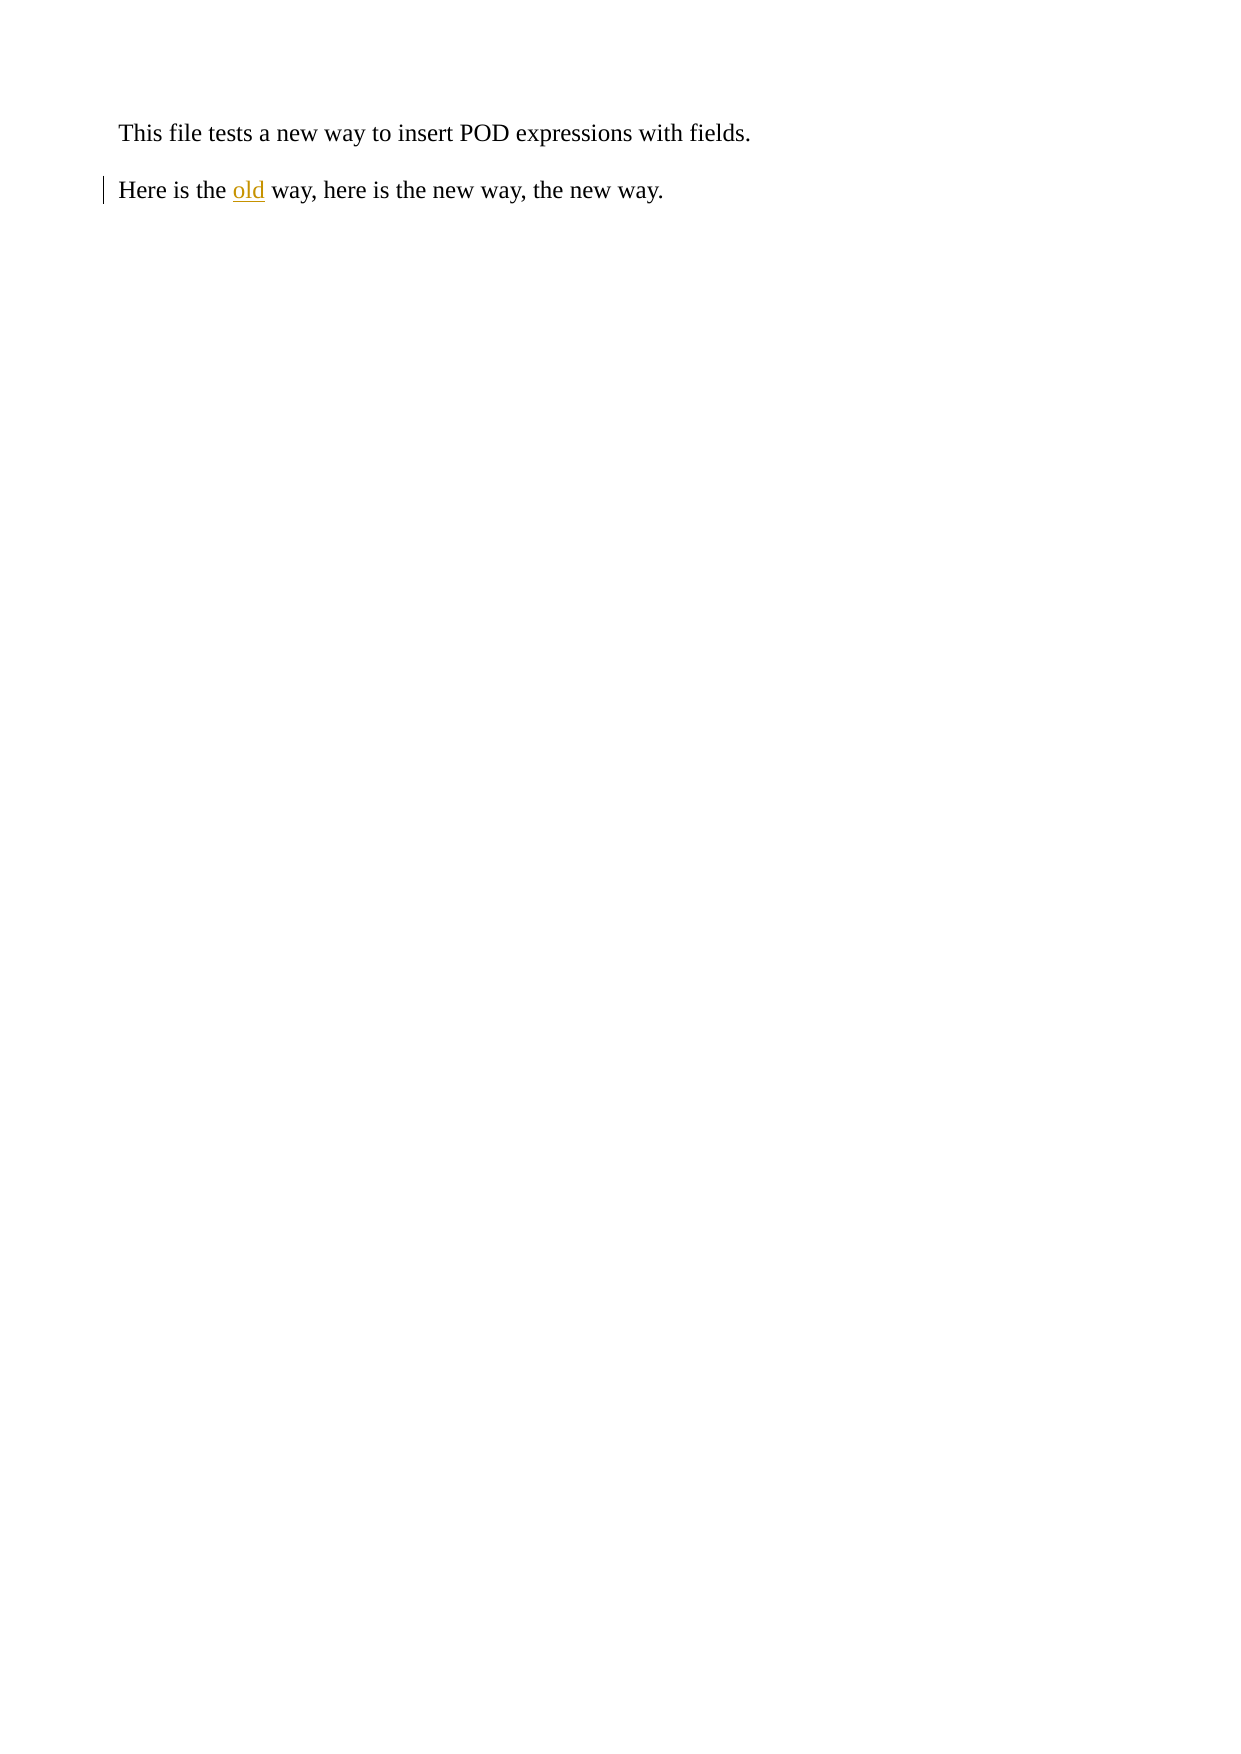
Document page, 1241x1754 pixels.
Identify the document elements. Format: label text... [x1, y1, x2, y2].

text This file tests a new way to insert POD expressions with fields. [118, 118, 1122, 147]
text Here is the old way, here is the new way, the new way. [118, 176, 1122, 204]
